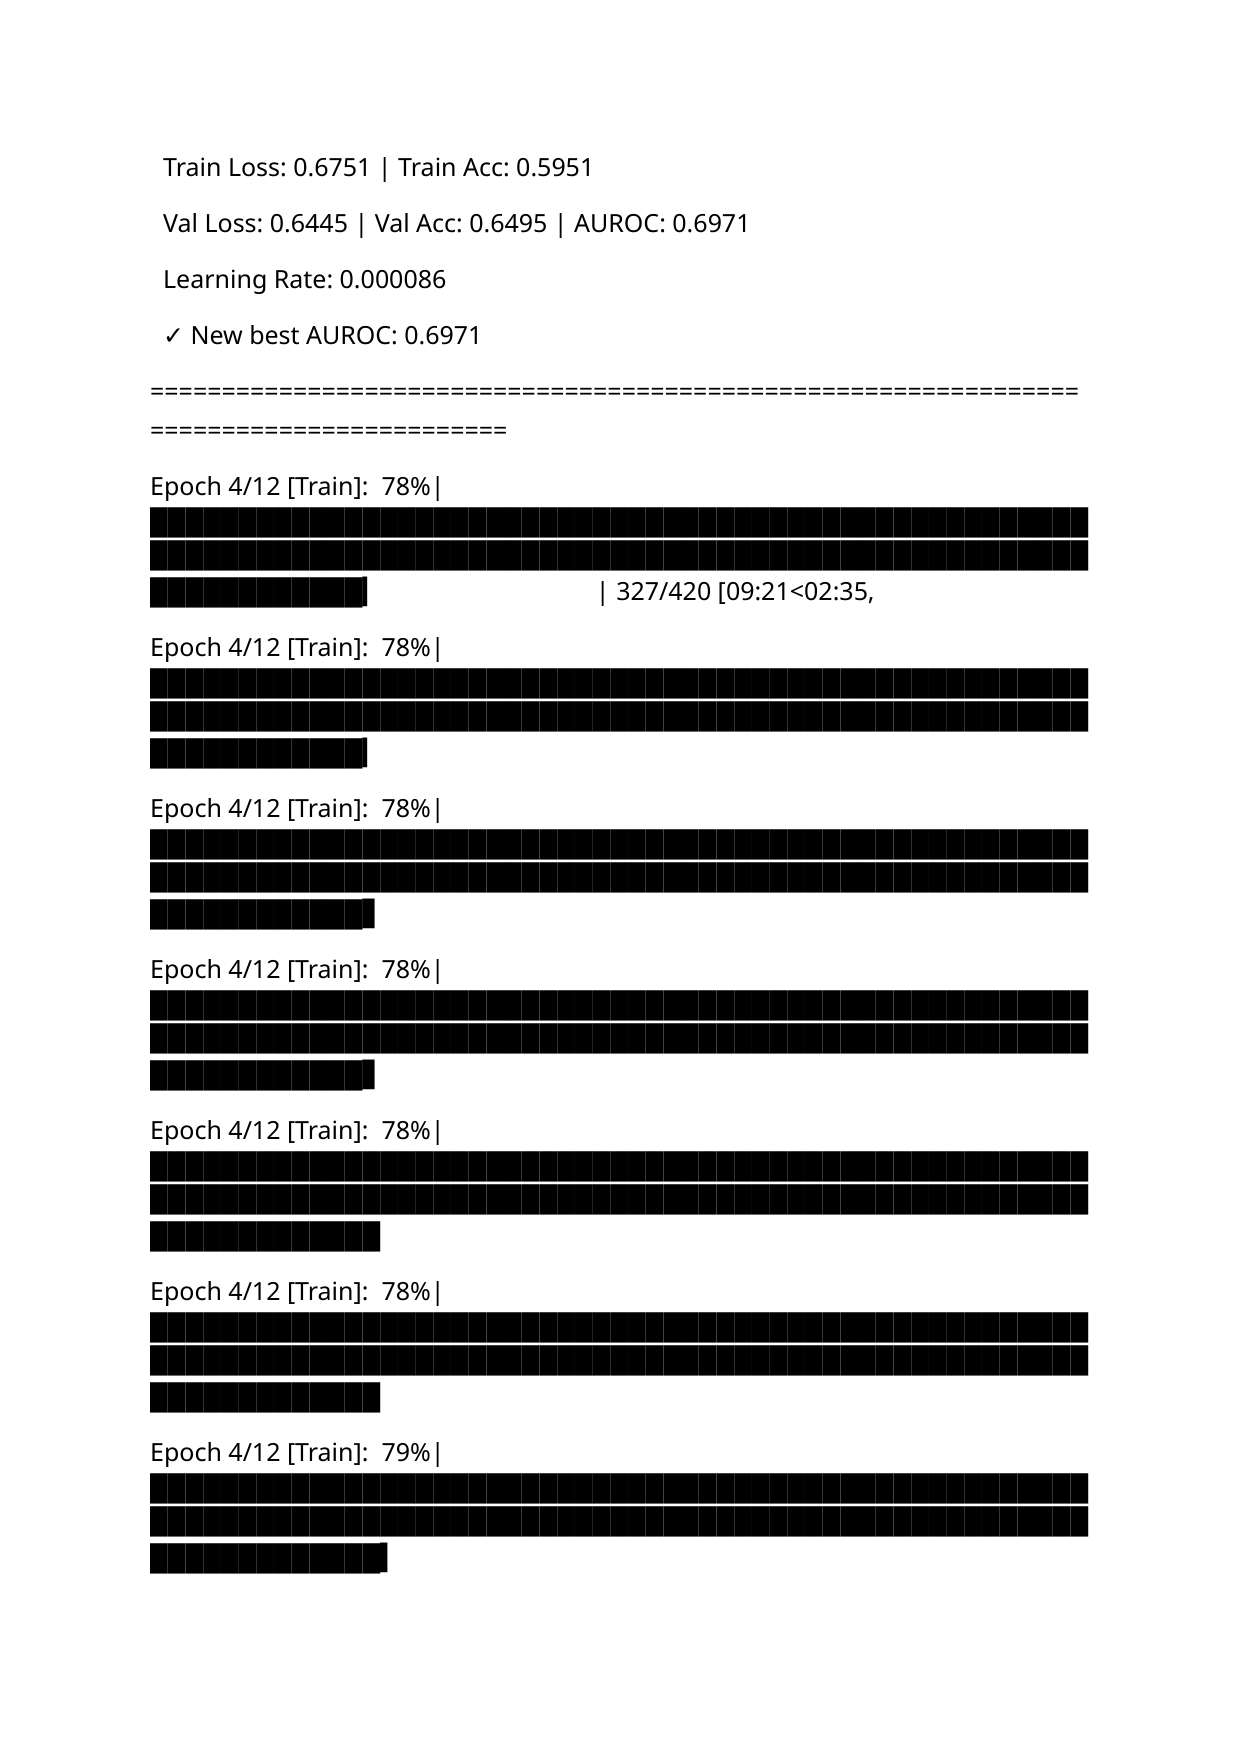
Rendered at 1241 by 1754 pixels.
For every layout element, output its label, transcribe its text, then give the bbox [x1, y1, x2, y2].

text Epoch 4/12 [Train]: 78%|██████████████████████████████████████████████████████████████████████████████████████████████████████████████████████▋ [150, 951, 1090, 1091]
text ✓ New best AUROC: 0.6971 [150, 317, 1090, 352]
text Train Loss: 0.6751 | Train Acc: 0.5951 [150, 150, 1090, 184]
text Learning Rate: 0.000086 [150, 262, 1090, 296]
text Epoch 4/12 [Train]: 79%|███████████████████████████████████████████████████████████████████████████████████████████████████████████████████████▍ [150, 1434, 1090, 1574]
text Epoch 4/12 [Train]: 78%|███████████████████████████████████████████████████████████████████████████████████████████████████████████████████████ [150, 1273, 1090, 1413]
text Epoch 4/12 [Train]: 78%|██████████████████████████████████████████████████████████████████████████████████████████████████████████████████████▋ [150, 790, 1090, 930]
text Epoch 4/12 [Train]: 78%|██████████████████████████████████████████████████████████████████████████████████████████████████████████████████████▎ [150, 629, 1090, 769]
text Val Loss: 0.6445 | Val Acc: 0.6495 | AUROC: 0.6971 [150, 206, 1090, 240]
text Epoch 4/12 [Train]: 78%|███████████████████████████████████████████████████████████████████████████████████████████████████████████████████████ [150, 1112, 1090, 1252]
text Epoch 4/12 [Train]: 78%|██████████████████████████████████████████████████████████████████████████████████████████████████████████████████████▎ | 327/420 [09:21<02:35, [150, 468, 1090, 608]
text ========================================================================================== [150, 373, 1090, 447]
